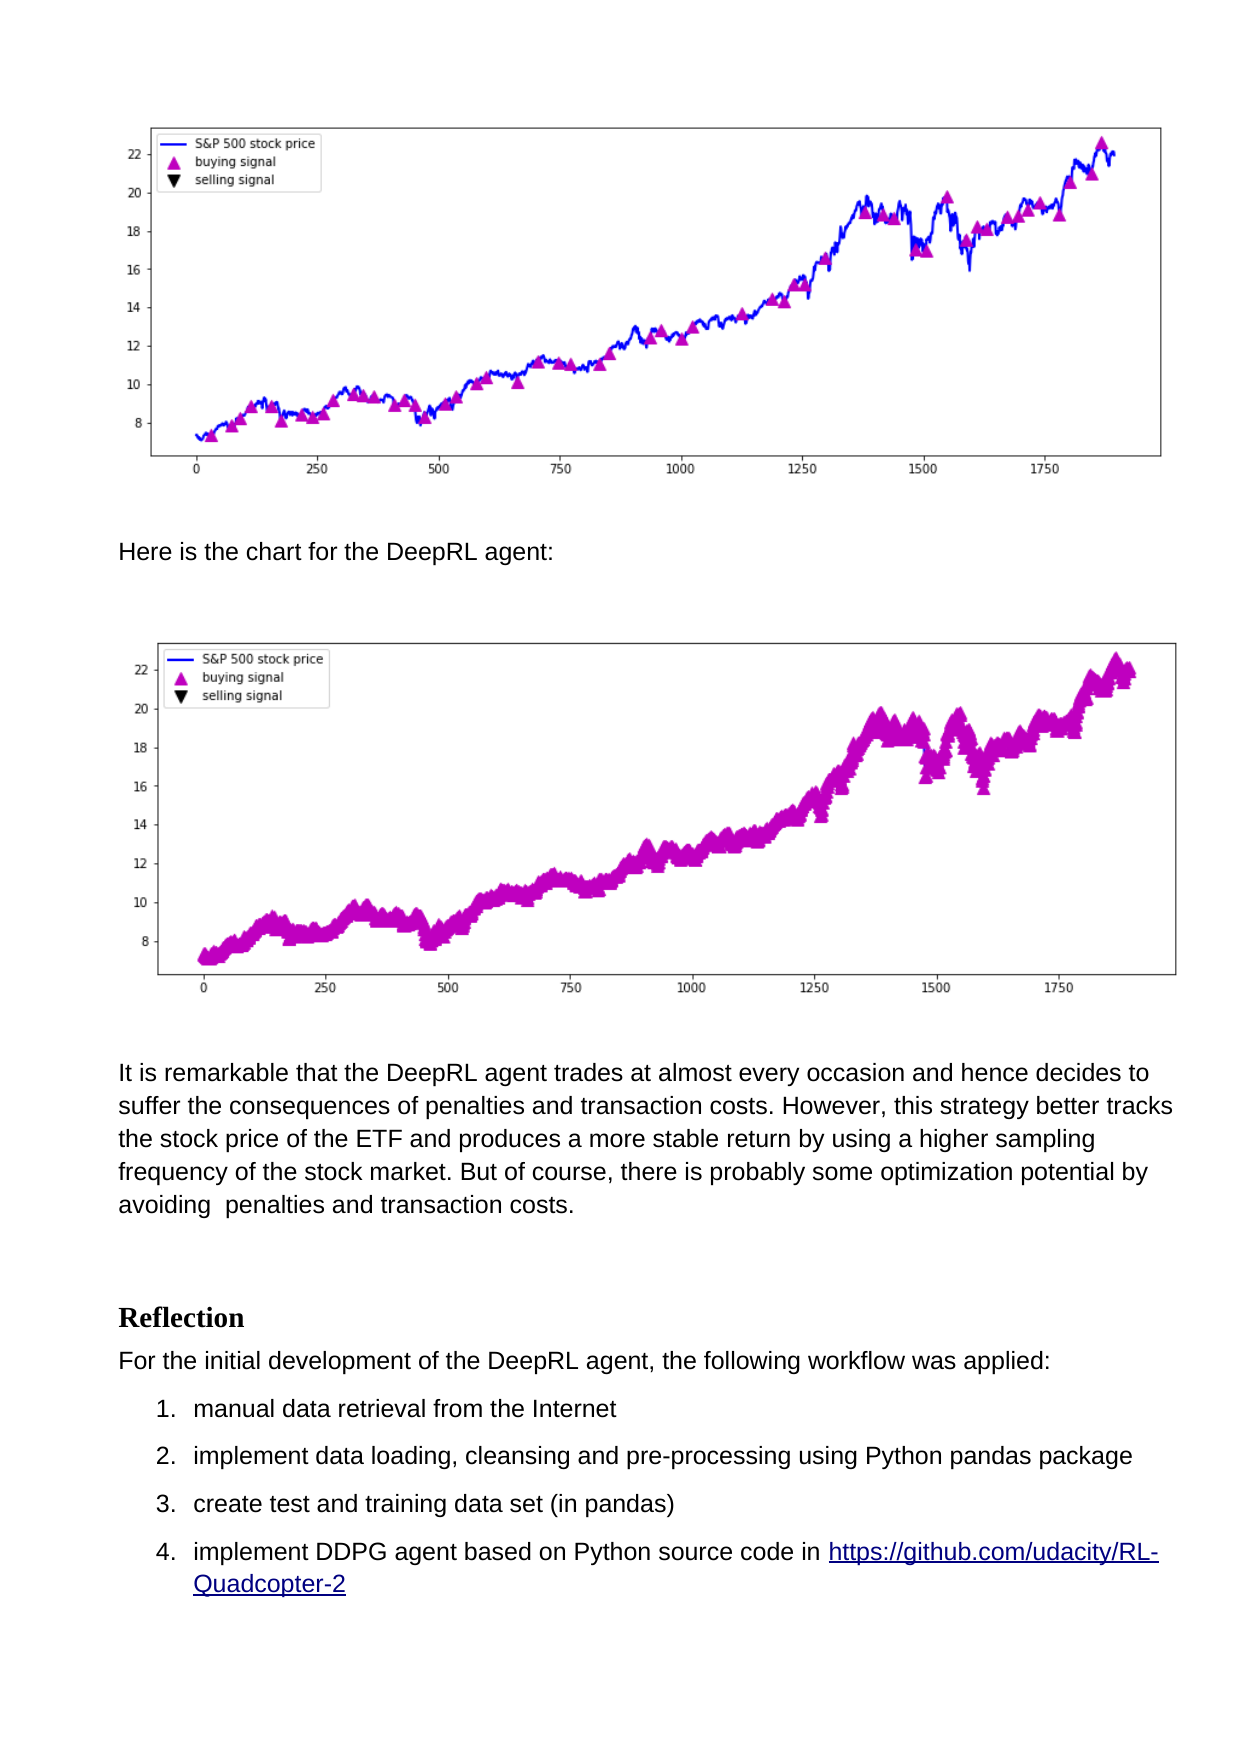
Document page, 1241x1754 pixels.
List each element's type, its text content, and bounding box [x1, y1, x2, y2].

picture [118, 118, 1172, 486]
text It is remarkable that the DeepRL agent trades at almost every occasion and hence decides to suffer the consequences of penalties and transaction costs. However, this strategy better tracks the stock price of the ETF and produces a more stable return by using a higher sampling frequency of the stock market. But of course, there is probably some optimization potential by avoiding penalties and transaction costs. [118, 1058, 1181, 1219]
list create test and training data set (in pandas) [156, 1489, 1181, 1518]
text Here is the chart for the DeepRL agent: [118, 537, 1181, 566]
subtitle Reflection [118, 1300, 1181, 1333]
list manual data retrieval from the Internet [156, 1394, 1181, 1422]
list implement data loading, cleansing and pre-processing using Python pandas package [156, 1441, 1181, 1470]
picture [121, 632, 1178, 1007]
text For the initial development of the DeepRL agent, the following workflow was applied: [118, 1346, 1181, 1375]
list implement DDPG agent based on Python source code in https://github.com/udacity/RL-Quadcopter-2 [156, 1536, 1181, 1598]
